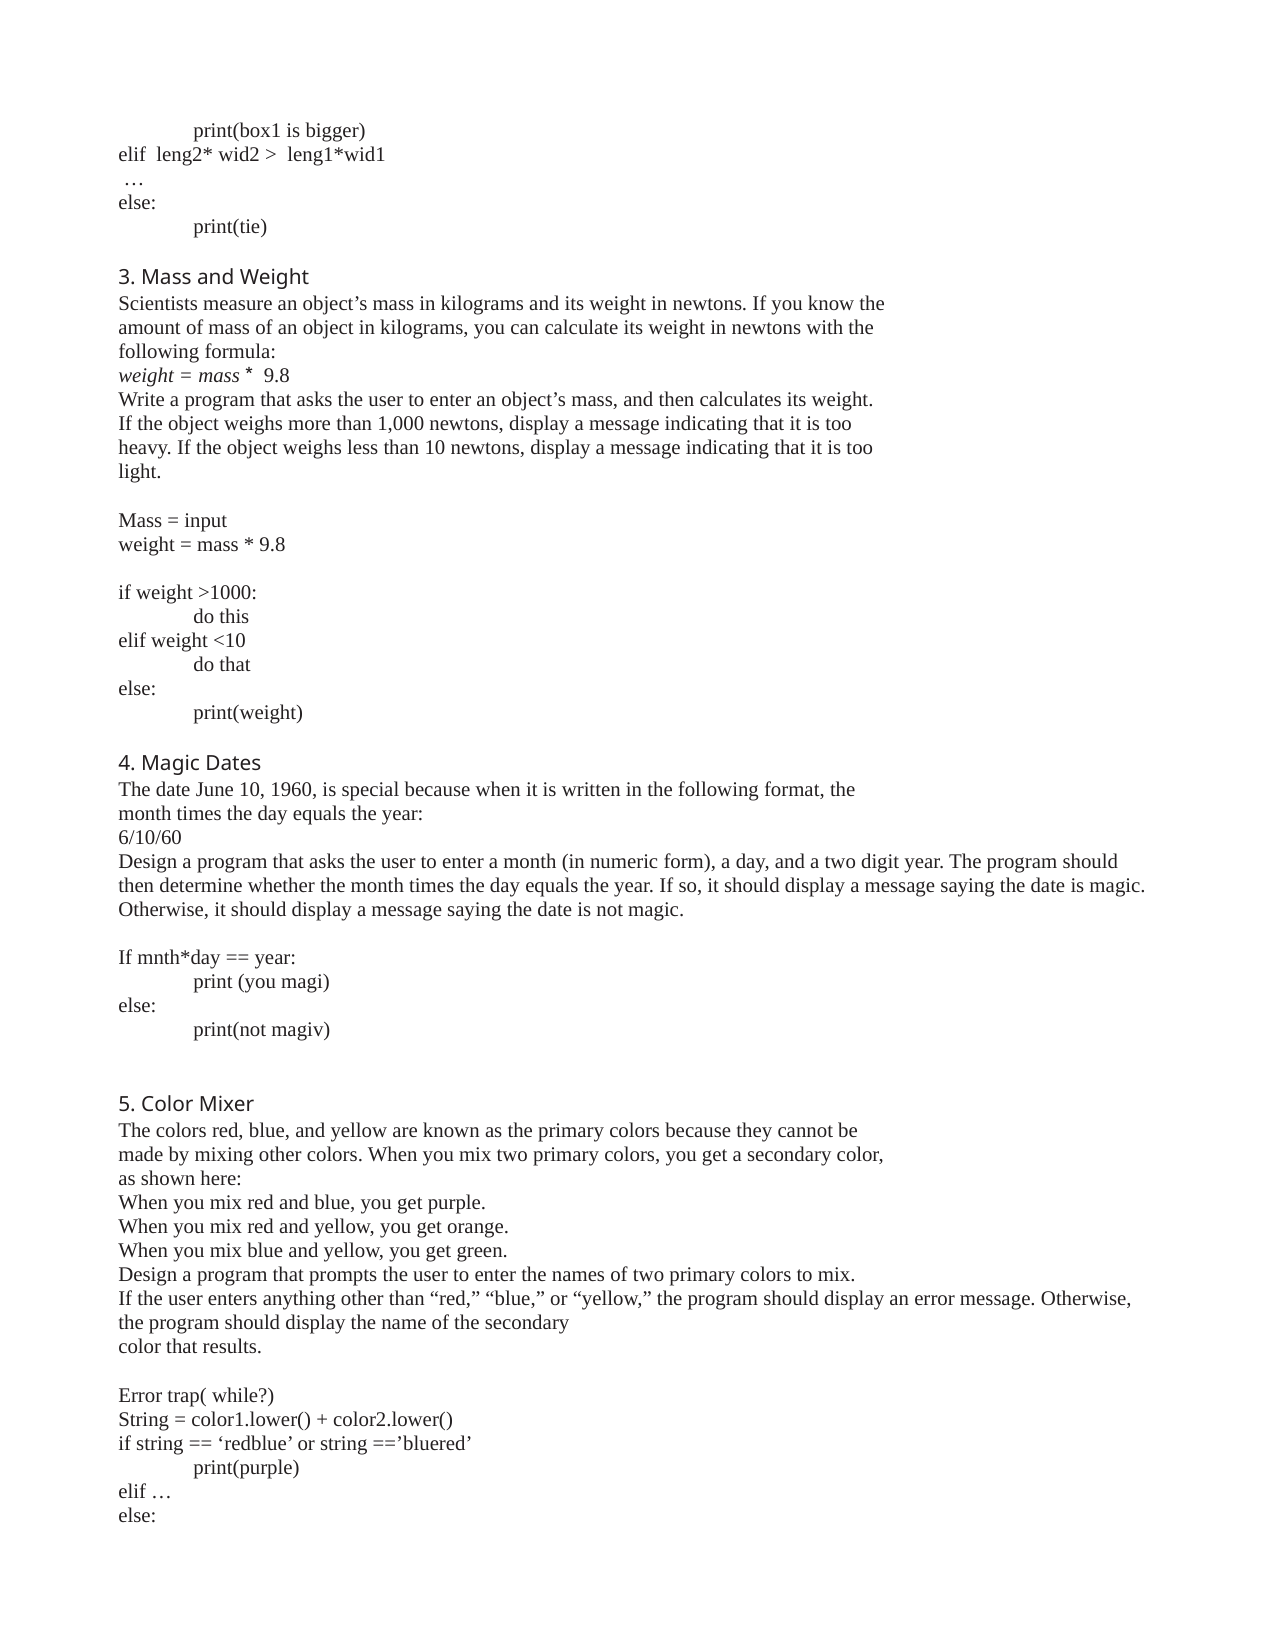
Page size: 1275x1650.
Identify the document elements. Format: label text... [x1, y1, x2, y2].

text Design a program that prompts the user to enter the names of two primary colors to mix. [118, 1262, 1157, 1286]
text … [118, 166, 1157, 190]
text print (you magi) [118, 969, 1157, 993]
text print(purple) [118, 1455, 1157, 1479]
text do that [118, 652, 1157, 676]
text 6/10/60 [118, 825, 1157, 849]
text The colors red, blue, and yellow are known as the primary colors because they cannot be [118, 1118, 1157, 1142]
text print(box1 is bigger) [118, 118, 1157, 142]
text The date June 10, 1960, is special because when it is written in the following format, the [118, 777, 1157, 801]
text else: [118, 993, 1157, 1017]
text month times the day equals the year: [118, 801, 1157, 825]
text the program should display the name of the secondary [118, 1310, 1157, 1334]
text elif leng2* wid2 > leng1*wid1 [118, 142, 1157, 166]
text elif weight <10 [118, 628, 1157, 652]
text String = color1.lower() + color2.lower() [118, 1407, 1157, 1431]
text do this [118, 604, 1157, 628]
text color that results. [118, 1334, 1157, 1358]
text Error trap( while?) [118, 1382, 1157, 1407]
text else: [118, 1503, 1157, 1527]
text else: [118, 190, 1157, 214]
text amount of mass of an object in kilograms, you can calculate its weight in newtons with the [118, 315, 1157, 339]
text weight = mass * 9.8 [118, 363, 1157, 387]
text made by mixing other colors. When you mix two primary colors, you get a secondary color, [118, 1142, 1157, 1166]
text then determine whether the month times the day equals the year. If so, it should display a message saying the date is magic. [118, 873, 1157, 897]
text Otherwise, it should display a message saying the date is not magic. [118, 897, 1157, 921]
text print(tie) [118, 214, 1157, 238]
text When you mix red and yellow, you get orange. [118, 1214, 1157, 1238]
text Scientists measure an object’s mass in kilograms and its weight in newtons. If you know the [118, 291, 1157, 315]
text else: [118, 676, 1157, 700]
text light. [118, 459, 1157, 483]
text 3. Mass and Weight [118, 262, 1157, 291]
text If the user enters anything other than “red,” “blue,” or “yellow,” the program should display an error message. Otherwise, [118, 1286, 1157, 1310]
text 4. Magic Dates [118, 748, 1157, 777]
text When you mix red and blue, you get purple. [118, 1190, 1157, 1214]
text print(weight) [118, 700, 1157, 724]
text Design a program that asks the user to enter a month (in numeric form), a day, and a two digit year. The program should [118, 849, 1157, 873]
text if string == ‘redblue’ or string ==’bluered’ [118, 1431, 1157, 1455]
text 5. Color Mixer [118, 1089, 1157, 1118]
text if weight >1000: [118, 580, 1157, 604]
text following formula: [118, 339, 1157, 363]
text print(not magiv) [118, 1017, 1157, 1041]
text If mnth*day == year: [118, 945, 1157, 969]
text as shown here: [118, 1166, 1157, 1190]
text If the object weighs more than 1,000 newtons, display a message indicating that it is too [118, 411, 1157, 435]
text elif … [118, 1479, 1157, 1503]
text Mass = input [118, 507, 1157, 532]
text heavy. If the object weighs less than 10 newtons, display a message indicating that it is too [118, 435, 1157, 459]
text Write a program that asks the user to enter an object’s mass, and then calculates its weight. [118, 387, 1157, 411]
text weight = mass * 9.8 [118, 532, 1157, 556]
text When you mix blue and yellow, you get green. [118, 1238, 1157, 1262]
